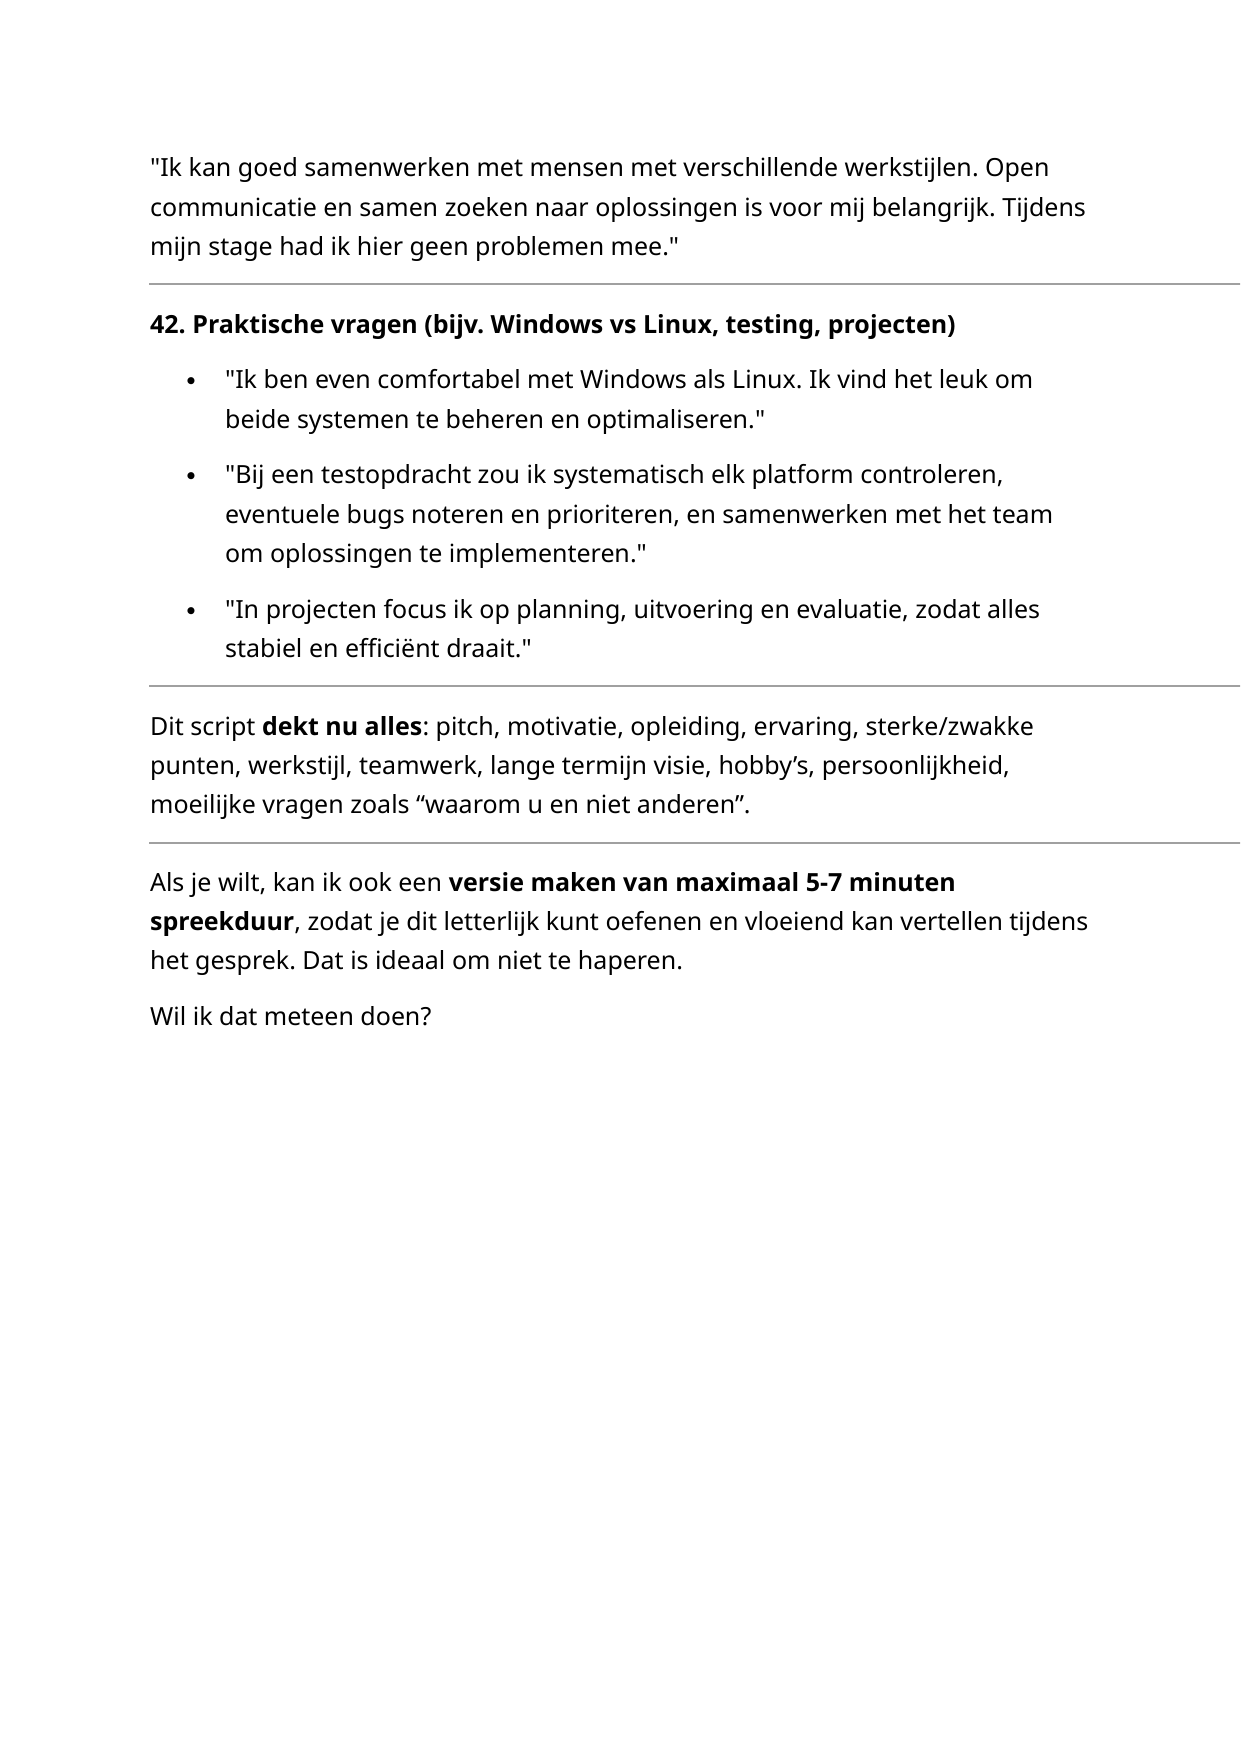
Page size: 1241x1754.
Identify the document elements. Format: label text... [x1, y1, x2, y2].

list "Bij een testopdracht zou ik systematisch elk platform controleren, eventuele bugs noteren en prioriteren, en samenwerken met het team om oplossingen te implementeren." [187, 457, 1090, 569]
list "In projecten focus ik op planning, uitvoering en evaluatie, zodat alles stabiel en efficiënt draait." [187, 591, 1090, 664]
list "Ik ben even comfortabel met Windows als Linux. Ik vind het leuk om beide systemen te beheren en optimaliseren." [187, 362, 1090, 435]
text Als je wilt, kan ik ook een versie maken van maximaal 5-7 minuten spreekduur, zodat je dit letterlijk kunt oefenen en vloeiend kan vertellen tijdens het gesprek. Dat is ideaal om niet te haperen. [150, 864, 1090, 977]
text "Ik kan goed samenwerken met mensen met verschillende werkstijlen. Open communicatie en samen zoeken naar oplossingen is voor mij belangrijk. Tijdens mijn stage had ik hier geen problemen mee." [150, 150, 1090, 262]
text Wil ik dat meteen doen? [150, 999, 1090, 1033]
text Dit script dekt nu alles: pitch, motivatie, opleiding, ervaring, sterke/zwakke punten, werkstijl, teamwerk, lange termijn visie, hobby’s, persoonlijkheid, moeilijke vragen zoals “waarom u en niet anderen”. [150, 708, 1090, 821]
text 42. Praktische vragen (bijv. Windows vs Linux, testing, projecten) [150, 306, 1090, 340]
